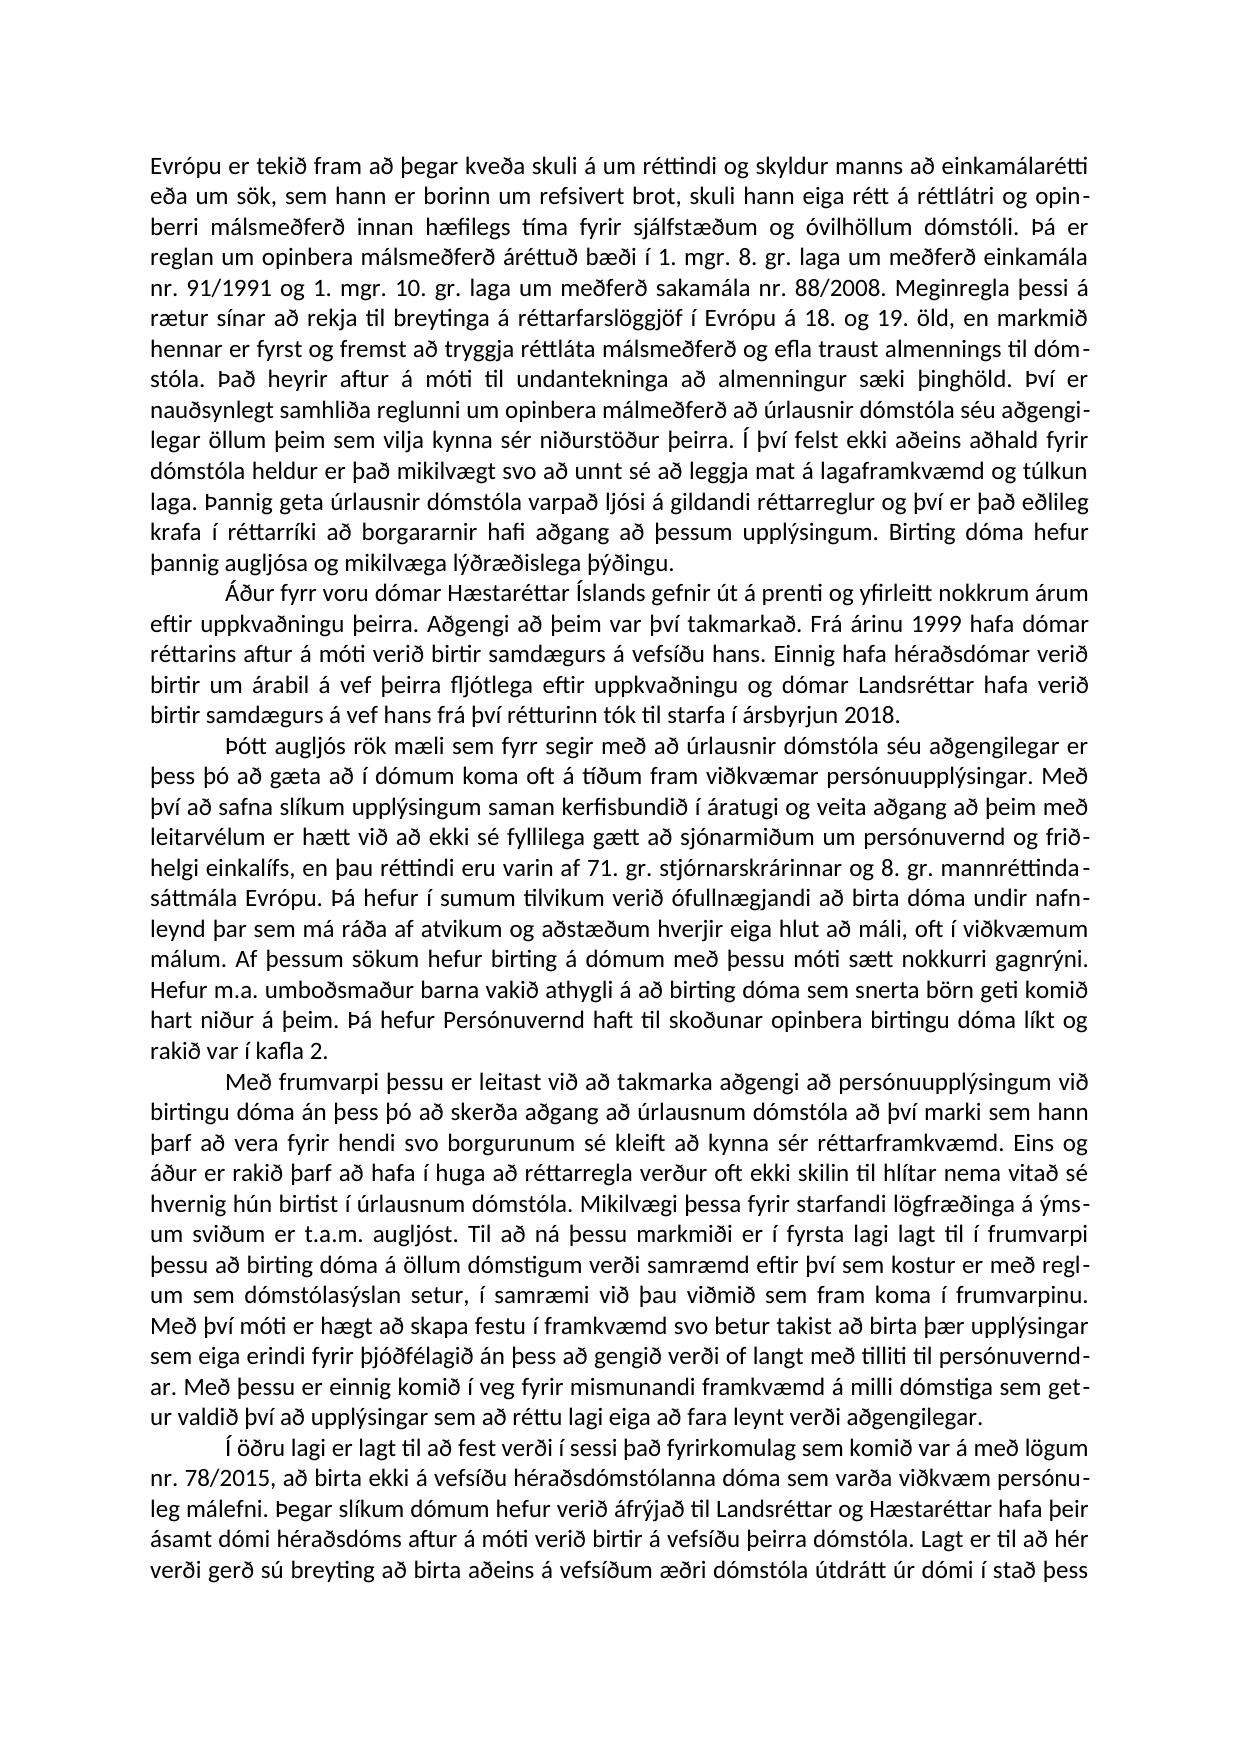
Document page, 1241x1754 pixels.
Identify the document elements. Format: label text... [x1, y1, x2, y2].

text Í öðru lagi er lagt til að fest verði í sessi það fyrirkomulag sem komið var á með lögum nr. 78/2015, að birta ekki á vefsíðu héraðsdómstólanna dóma sem varða viðkvæm persónu­leg málefni. Þegar slíkum dómum hefur verið áfrýjað til Landsréttar og Hæstaréttar hafa þeir ásamt dómi héraðsdóms aftur á móti verið birtir á vefsíðu þeirra dómstóla. Lagt er til að hér verði gerð sú breyting að birta aðeins á vefsíðum æðri dómstóla útdrátt úr dómi í stað þess [150, 1432, 1090, 1584]
text Áður fyrr voru dómar Hæstaréttar Íslands gefnir út á prenti og yfirleitt nokkrum árum eftir uppkvaðningu þeirra. Aðgengi að þeim var því takmarkað. Frá árinu 1999 hafa dómar réttarins aftur á móti verið birtir samdægurs á vefsíðu hans. Einnig hafa héraðsdómar verið birtir um árabil á vef þeirra fljótlega eftir uppkvaðningu og dómar Landsréttar hafa verið birtir samdægurs á vef hans frá því rétturinn tók til starfa í ársbyrjun 2018. [150, 577, 1090, 730]
text Þótt augljós rök mæli sem fyrr segir með að úrlausnir dómstóla séu aðgengilegar er þess þó að gæta að í dómum koma oft á tíðum fram viðkvæmar persónuupplýsingar. Með því að safna slíkum upplýsingum saman kerfisbundið í áratugi og veita aðgang að þeim með leitarvélum er hætt við að ekki sé fyllilega gætt að sjónarmiðum um persónuvernd og frið­helgi einkalífs, en þau réttindi eru varin af 71. gr. stjórnarskrárinnar og 8. gr. mannréttinda­sáttmála Evrópu. Þá hefur í sumum tilvikum verið ófullnægjandi að birta dóma undir nafn­leynd þar sem má ráða af atvikum og aðstæðum hverjir eiga hlut að máli, oft í viðkvæmum málum. Af þessum sökum hefur birting á dómum með þessu móti sætt nokkurri gagnrýni. Hefur m.a. umboðsmaður barna vakið athygli á að birting dóma sem snerta börn geti komið hart niður á þeim. Þá hefur Persónuvernd haft til skoðunar opinbera birtingu dóma líkt og rakið var í kafla 2. [150, 730, 1090, 1066]
text Með frumvarpi þessu er leitast við að takmarka aðgengi að persónuupplýsingum við birtingu dóma án þess þó að skerða aðgang að úrlausnum dómstóla að því marki sem hann þarf að vera fyrir hendi svo borgurunum sé kleift að kynna sér réttarframkvæmd. Eins og áður er rakið þarf að hafa í huga að réttarregla verður oft ekki skilin til hlítar nema vitað sé hvernig hún birtist í úrlausnum dómstóla. Mikilvægi þessa fyrir starfandi lögfræðinga á ýms­um sviðum er t.a.m. augljóst. Til að ná þessu markmiði er í fyrsta lagi lagt til í frumvarpi þessu að birting dóma á öllum dómstigum verði samræmd eftir því sem kostur er með regl­um sem dómstólasýslan setur, í samræmi við þau viðmið sem fram koma í frumvarpinu. Með því móti er hægt að skapa festu í framkvæmd svo betur takist að birta þær upplýsingar sem eiga erindi fyrir þjóðfélagið án þess að gengið verði of langt með tilliti til persónuvernd­ar. Með þessu er einnig komið í veg fyrir mismunandi framkvæmd á milli dómstiga sem get­ur valdið því að upplýsingar sem að réttu lagi eiga að fara leynt verði aðgengilegar. [150, 1066, 1090, 1432]
text Evrópu er tekið fram að þegar kveða skuli á um réttindi og skyldur manns að einkamálarétti eða um sök, sem hann er borinn um refsivert brot, skuli hann eiga rétt á réttlátri og opin­berri málsmeðferð innan hæfilegs tíma fyrir sjálfstæðum og óvilhöllum dómstóli. Þá er reglan um opinbera málsmeðferð áréttuð bæði í 1. mgr. 8. gr. laga um meðferð einkamála nr. 91/1991 og 1. mgr. 10. gr. laga um meðferð sakamála nr. 88/2008. Meginregla þessi á rætur sínar að rekja til breytinga á réttarfarslöggjöf í Evrópu á 18. og 19. öld, en markmið hennar er fyrst og fremst að tryggja réttláta málsmeðferð og efla traust almennings til dóm­stóla. Það heyrir aftur á móti til undantekninga að almenningur sæki þinghöld. Því er nauðsynlegt samhliða reglunni um opinbera málmeðferð að úrlausnir dómstóla séu aðgengi­legar öllum þeim sem vilja kynna sér niðurstöður þeirra. Í því felst ekki aðeins aðhald fyrir dómstóla heldur er það mikilvægt svo að unnt sé að leggja mat á lagaframkvæmd og túlkun laga. Þannig geta úrlausnir dómstóla varpað ljósi á gildandi réttarreglur og því er það eðlileg krafa í réttarríki að borgararnir hafi aðgang að þessum upplýsingum. Birting dóma hefur þannig augljósa og mikilvæga lýðræðislega þýðingu. [150, 150, 1090, 577]
